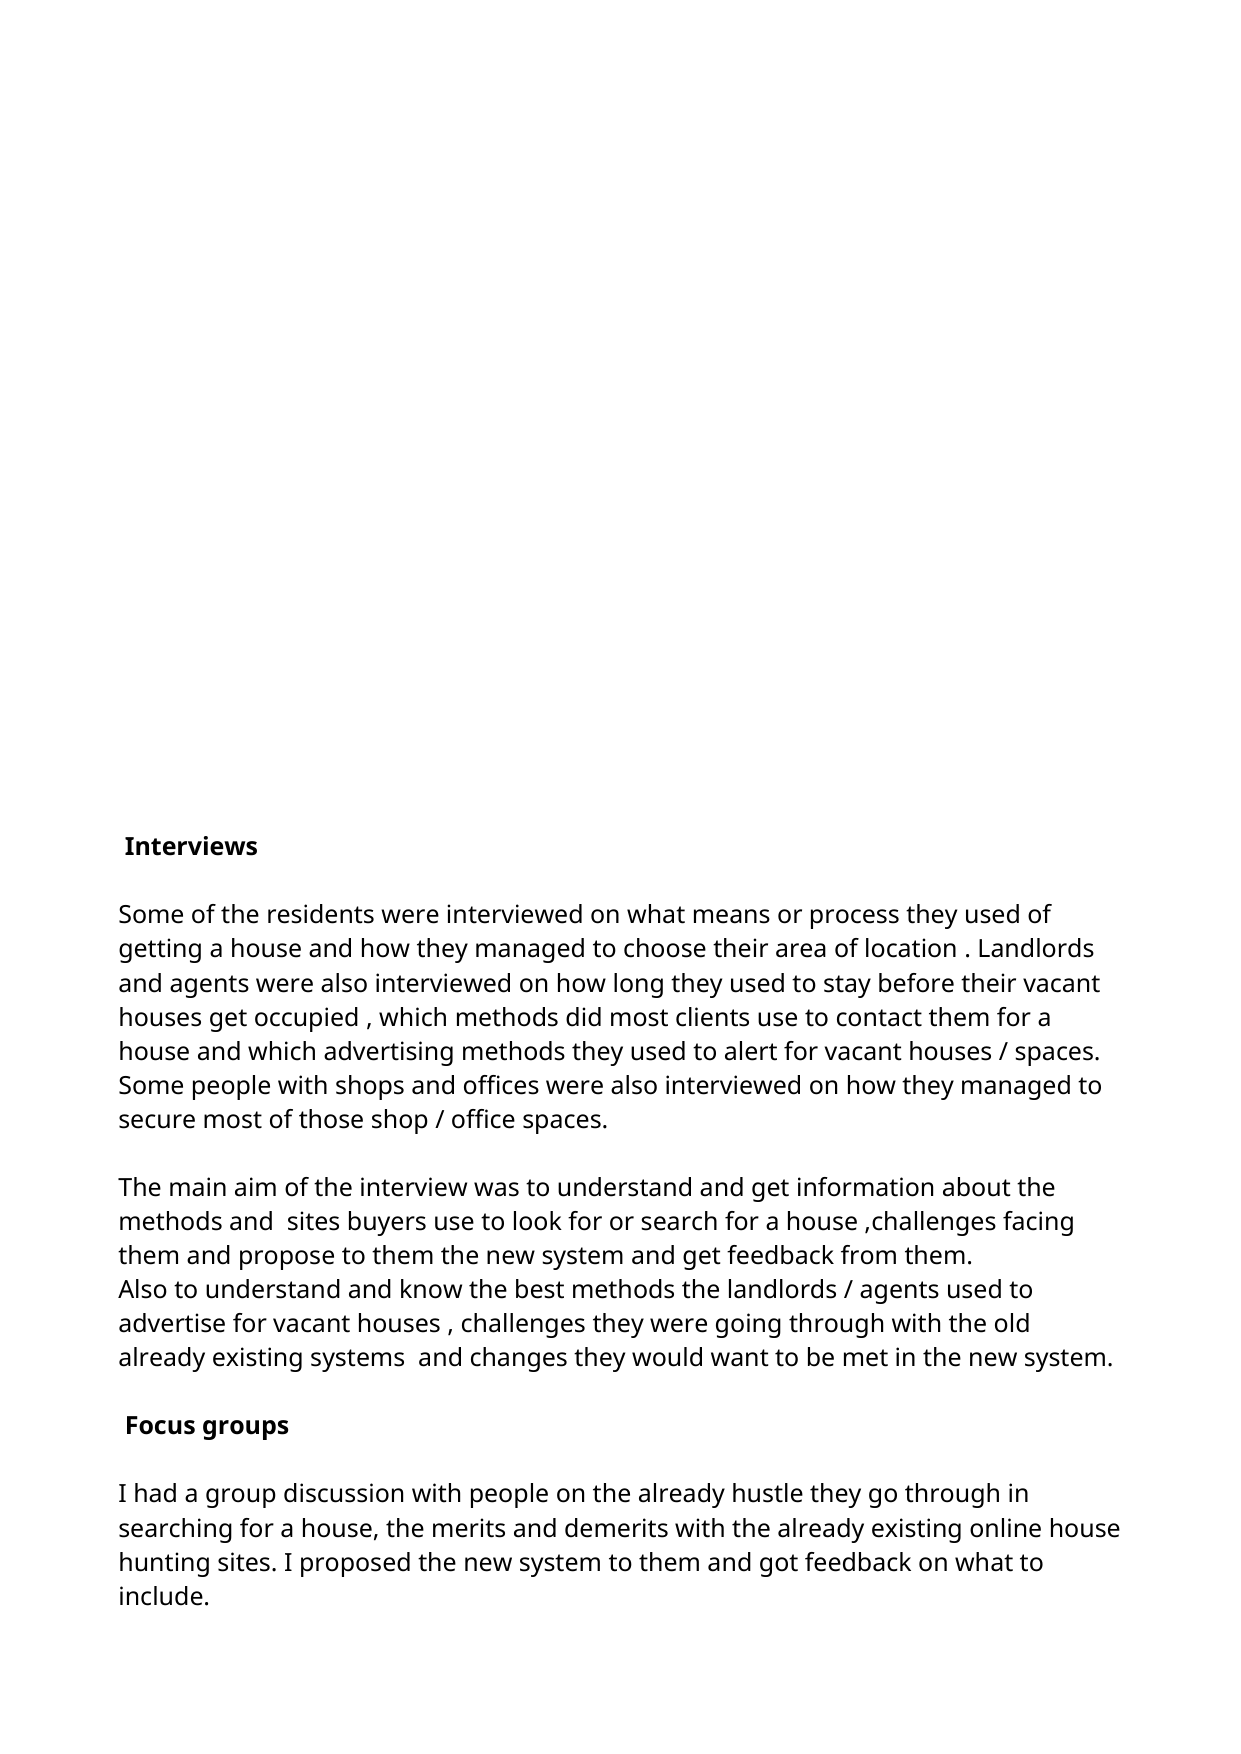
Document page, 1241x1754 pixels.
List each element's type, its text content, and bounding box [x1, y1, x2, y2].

text Interviews [118, 829, 1122, 863]
text Some of the residents were interviewed on what means or process they used of getting a house and how they managed to choose their area of location . Landlords and agents were also interviewed on how long they used to stay before their vacant houses get occupied , which methods did most clients use to contact them for a house and which advertising methods they used to alert for vacant houses / spaces. [118, 897, 1122, 1067]
text Focus groups [118, 1408, 1122, 1442]
text Also to understand and know the best methods the landlords / agents used to advertise for vacant houses , challenges they were going through with the old already existing systems and changes they would want to be met in the new system. [118, 1272, 1122, 1374]
text Some people with shops and offices were also interviewed on how they managed to secure most of those shop / office spaces. [118, 1067, 1122, 1136]
text The main aim of the interview was to understand and get information about the methods and sites buyers use to look for or search for a house ,challenges facing them and propose to them the new system and get feedback from them. [118, 1169, 1122, 1272]
text I had a group discussion with people on the already hustle they go through in searching for a house, the merits and demerits with the already existing online house hunting sites. I proposed the new system to them and got feedback on what to include. [118, 1476, 1122, 1612]
